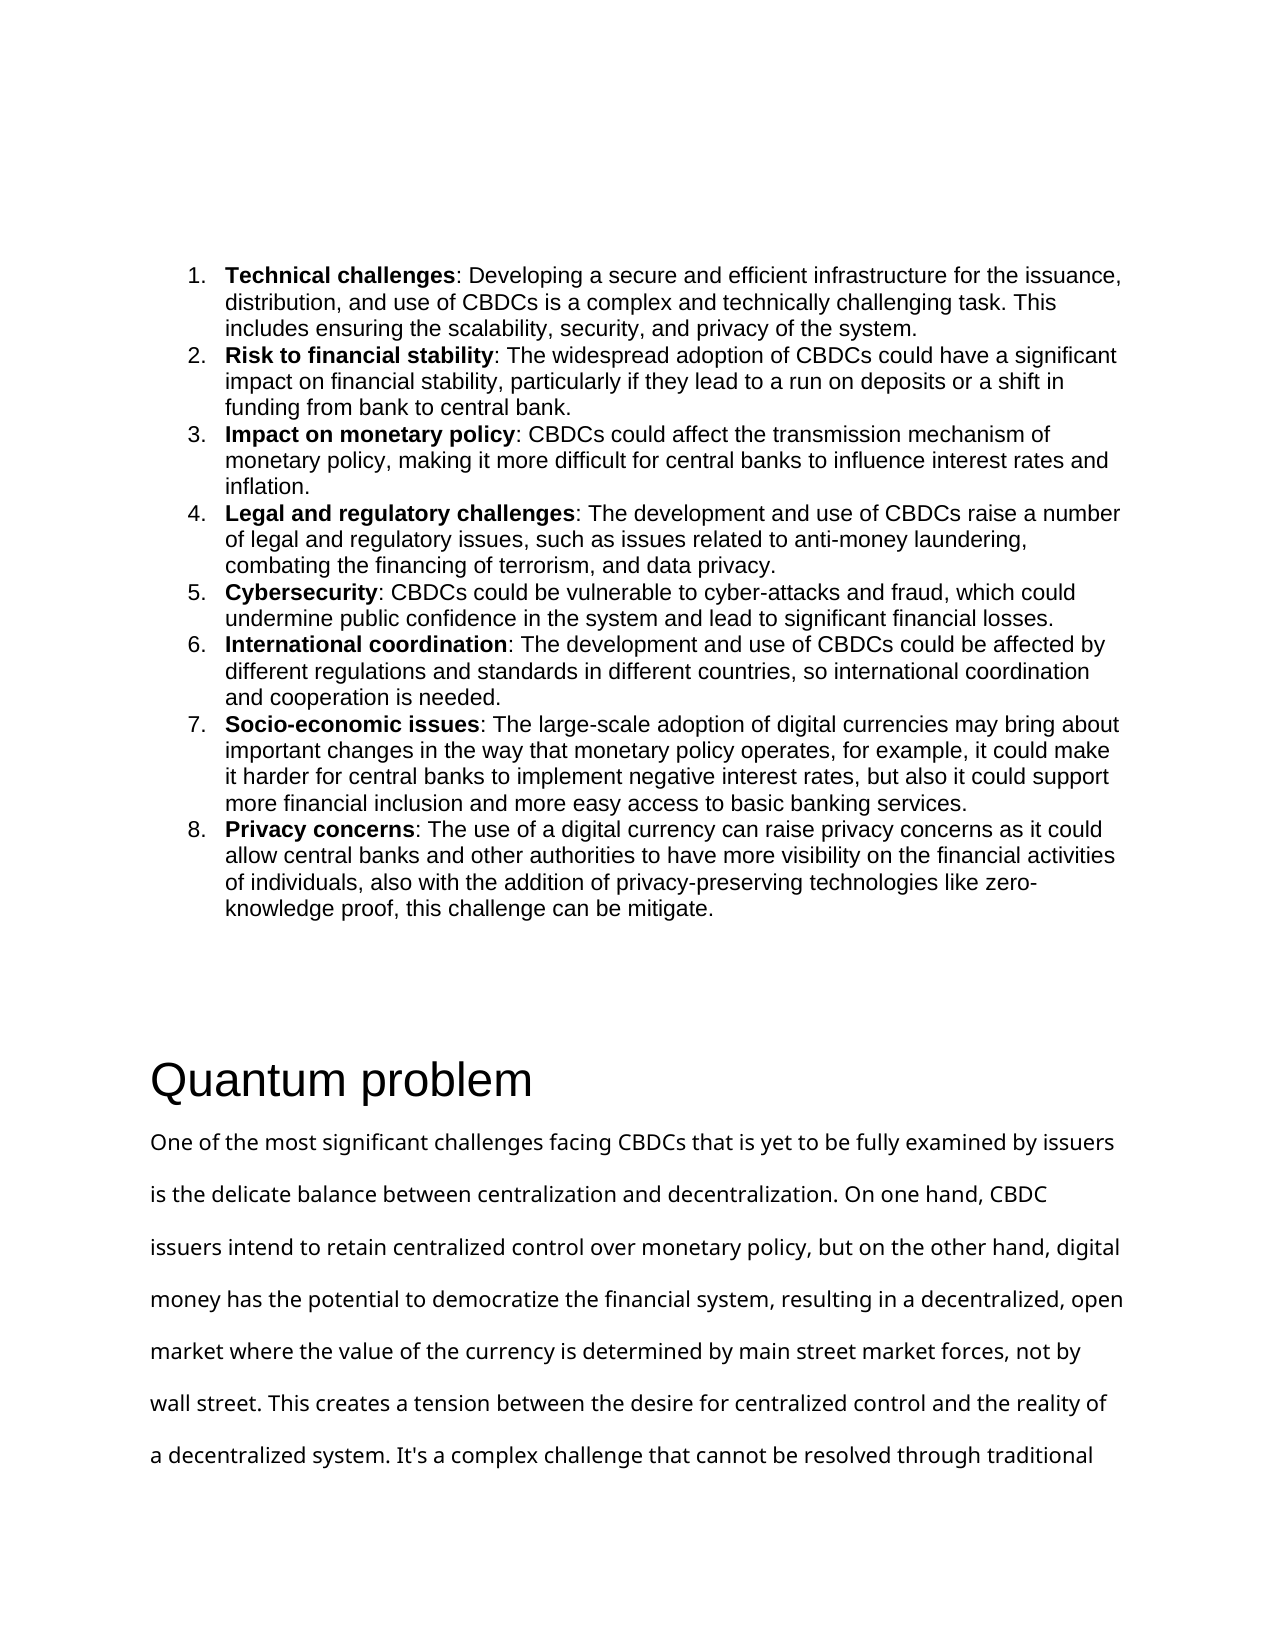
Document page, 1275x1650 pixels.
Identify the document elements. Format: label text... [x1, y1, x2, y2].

list Impact on monetary policy: CBDCs could affect the transmission mechanism of monetary policy, making it more difficult for central banks to influence interest rates and inflation. [187, 421, 1125, 500]
list Legal and regulatory challenges: The development and use of CBDCs raise a number of legal and regulatory issues, such as issues related to anti-money laundering, combating the financing of terrorism, and data privacy. [187, 500, 1125, 579]
subtitle Quantum problem [150, 1051, 1125, 1107]
list Privacy concerns: The use of a digital currency can raise privacy concerns as it could allow central banks and other authorities to have more visibility on the financial activities of individuals, also with the addition of privacy-preserving technologies like zero-knowledge proof, this challenge can be mitigate. [187, 816, 1125, 921]
list Technical challenges: Developing a secure and efficient infrastructure for the issuance, distribution, and use of CBDCs is a complex and technically challenging task. This includes ensuring the scalability, security, and privacy of the system. [187, 262, 1125, 342]
list Socio-economic issues: The large-scale adoption of digital currencies may bring about important changes in the way that monetary policy operates, for example, it could make it harder for central banks to implement negative interest rates, but also it could support more financial inclusion and more easy access to basic banking services. [187, 711, 1125, 816]
list Risk to financial stability: The widespread adoption of CBDCs could have a significant impact on financial stability, particularly if they lead to a run on deposits or a shift in funding from bank to central bank. [187, 342, 1125, 421]
list International coordination: The development and use of CBDCs could be affected by different regulations and standards in different countries, so international coordination and cooperation is needed. [187, 631, 1125, 711]
list Cybersecurity: CBDCs could be vulnerable to cyber-attacks and fraud, which could undermine public confidence in the system and lead to significant financial losses. [187, 579, 1125, 631]
text One of the most significant challenges facing CBDCs that is yet to be fully examined by issuers is the delicate balance between centralization and decentralization. On one hand, CBDC issuers intend to retain centralized control over monetary policy, but on the other hand, digital money has the potential to democratize the financial system, resulting in a decentralized, open market where the value of the currency is determined by main street market forces, not by wall street. This creates a tension between the desire for centralized control and the reality of a decentralized system. It's a complex challenge that cannot be resolved through traditional [150, 1127, 1125, 1469]
